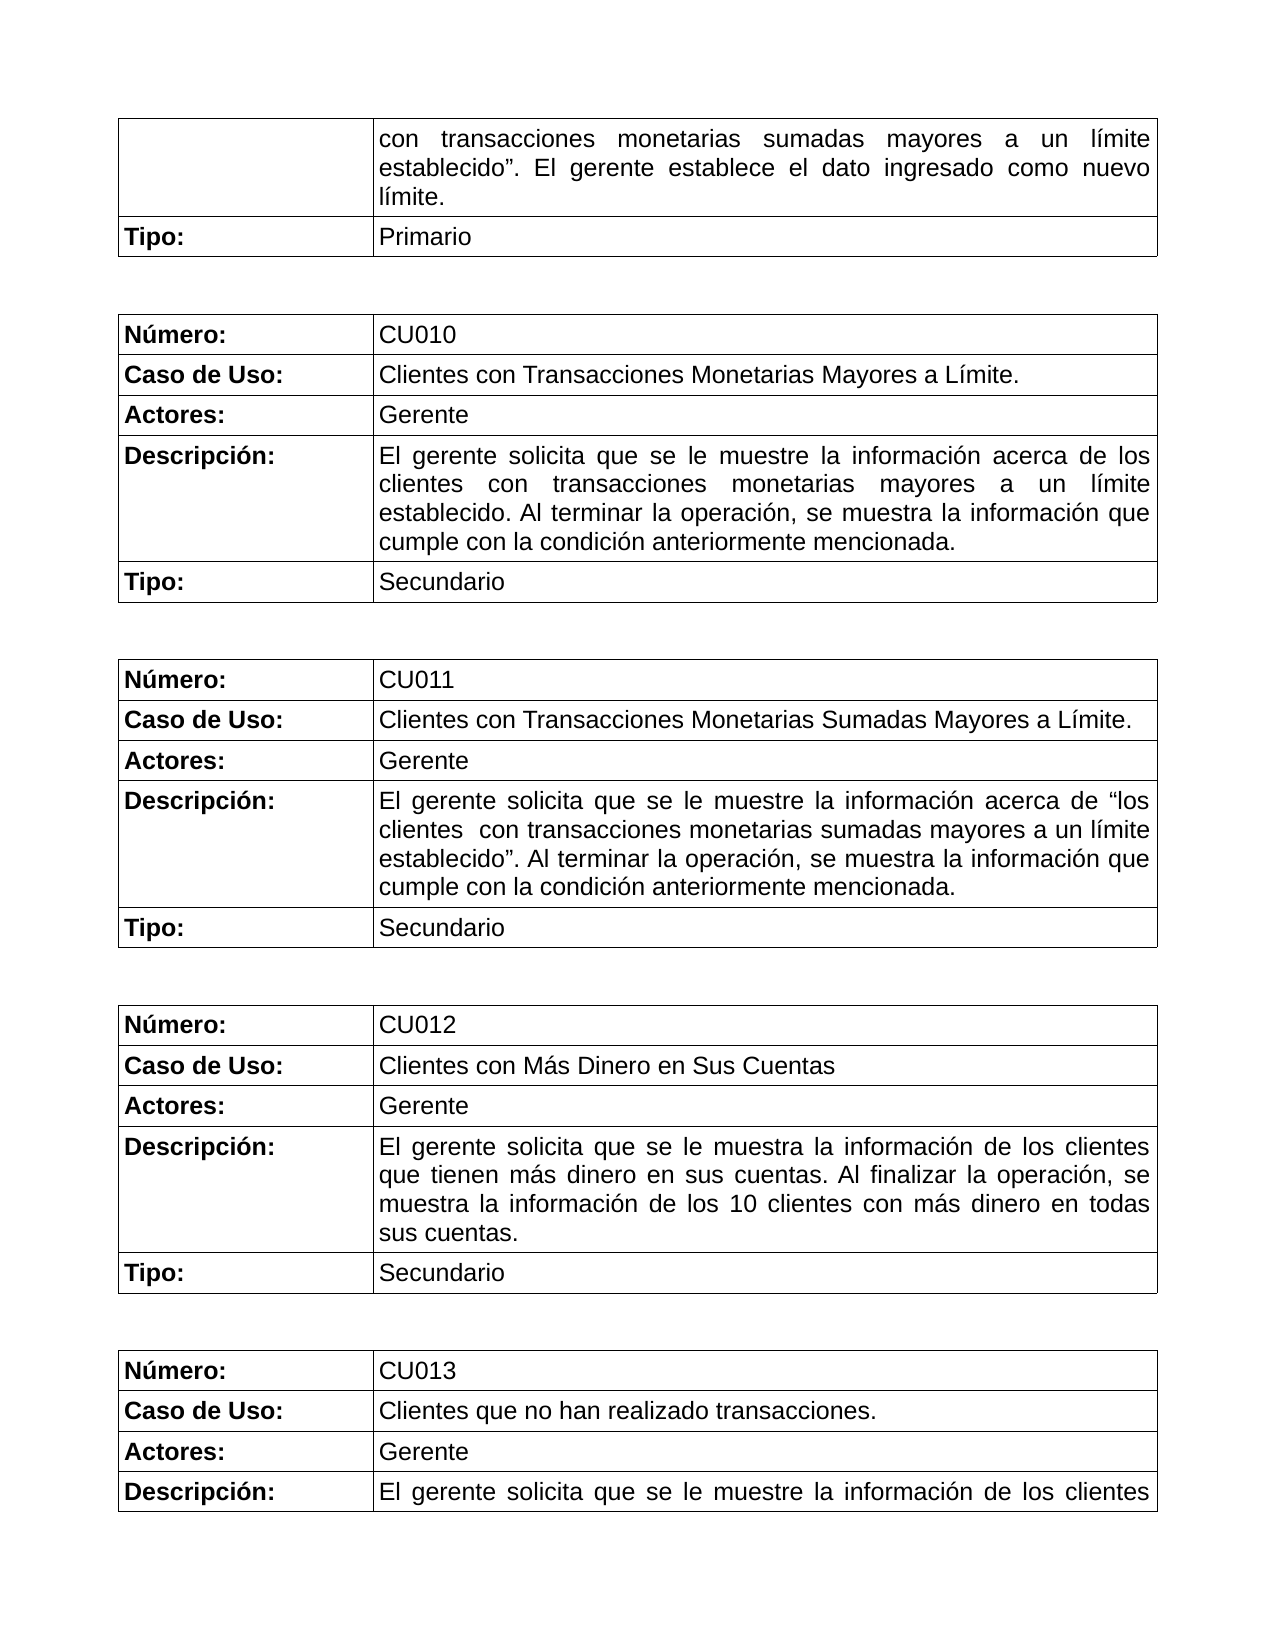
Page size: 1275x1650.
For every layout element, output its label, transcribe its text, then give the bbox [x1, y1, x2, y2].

table_header CU011 [374, 660, 1157, 699]
table_cell Gerente [374, 396, 1157, 435]
table_cell Descripción: [119, 1472, 373, 1511]
table_header CU013 [374, 1351, 1157, 1390]
table_cell Tipo: [119, 217, 373, 256]
table_cell Descripción: [119, 781, 373, 907]
table_cell Clientes que no han realizado transacciones. [374, 1391, 1157, 1431]
table_cell El gerente solicita que se le muestre la información acerca de los clientes con transacciones monetarias mayores a un límite establecido. Al terminar la operación, se muestra la información que cumple con la condición anteriormente mencionada. [374, 436, 1157, 561]
table_cell Gerente [374, 741, 1157, 780]
table_cell El gerente solicita que se le muestre la información acerca de “los clientes con transacciones monetarias sumadas mayores a un límite establecido”. Al terminar la operación, se muestra la información que cumple con la condición anteriormente mencionada. [374, 781, 1157, 907]
table_cell Clientes con Transacciones Monetarias Sumadas Mayores a Límite. [374, 701, 1157, 740]
table_cell Actores: [119, 741, 373, 780]
table_cell Clientes con Transacciones Monetarias Mayores a Límite. [374, 355, 1157, 394]
table_header CU012 [374, 1006, 1157, 1045]
table_cell Secundario [374, 562, 1157, 602]
table_cell Gerente [374, 1432, 1157, 1471]
table_cell Caso de Uso: [119, 701, 373, 740]
table_cell Caso de Uso: [119, 1046, 373, 1085]
table_cell Gerente [374, 1086, 1157, 1126]
table_cell Secundario [374, 908, 1157, 947]
table_header Número: [119, 1351, 373, 1390]
table_cell Actores: [119, 1086, 373, 1126]
table_cell Primario [374, 217, 1157, 256]
table_header Número: [119, 315, 373, 354]
table_cell Caso de Uso: [119, 1391, 373, 1431]
table_cell Tipo: [119, 908, 373, 947]
table_cell Caso de Uso: [119, 355, 373, 394]
table_header Número: [119, 660, 373, 699]
table_cell El gerente solicita que se le muestra la información de los clientes que tienen más dinero en sus cuentas. Al finalizar la operación, se muestra la información de los 10 clientes con más dinero en todas sus cuentas. [374, 1127, 1157, 1252]
table_cell Clientes con Más Dinero en Sus Cuentas [374, 1046, 1157, 1085]
table_cell Tipo: [119, 562, 373, 602]
table_cell [119, 119, 373, 216]
table_cell con transacciones monetarias sumadas mayores a un límite establecido”. El gerente establece el dato ingresado como nuevo límite. [374, 119, 1157, 216]
table_cell Actores: [119, 1432, 373, 1471]
table_cell El gerente solicita que se le muestre la información de los clientes [374, 1472, 1157, 1511]
table_cell Descripción: [119, 1127, 373, 1252]
table_cell Secundario [374, 1253, 1157, 1292]
table_cell Actores: [119, 396, 373, 435]
table_cell Tipo: [119, 1253, 373, 1292]
table_header CU010 [374, 315, 1157, 354]
table_header Número: [119, 1006, 373, 1045]
table_cell Descripción: [119, 436, 373, 561]
